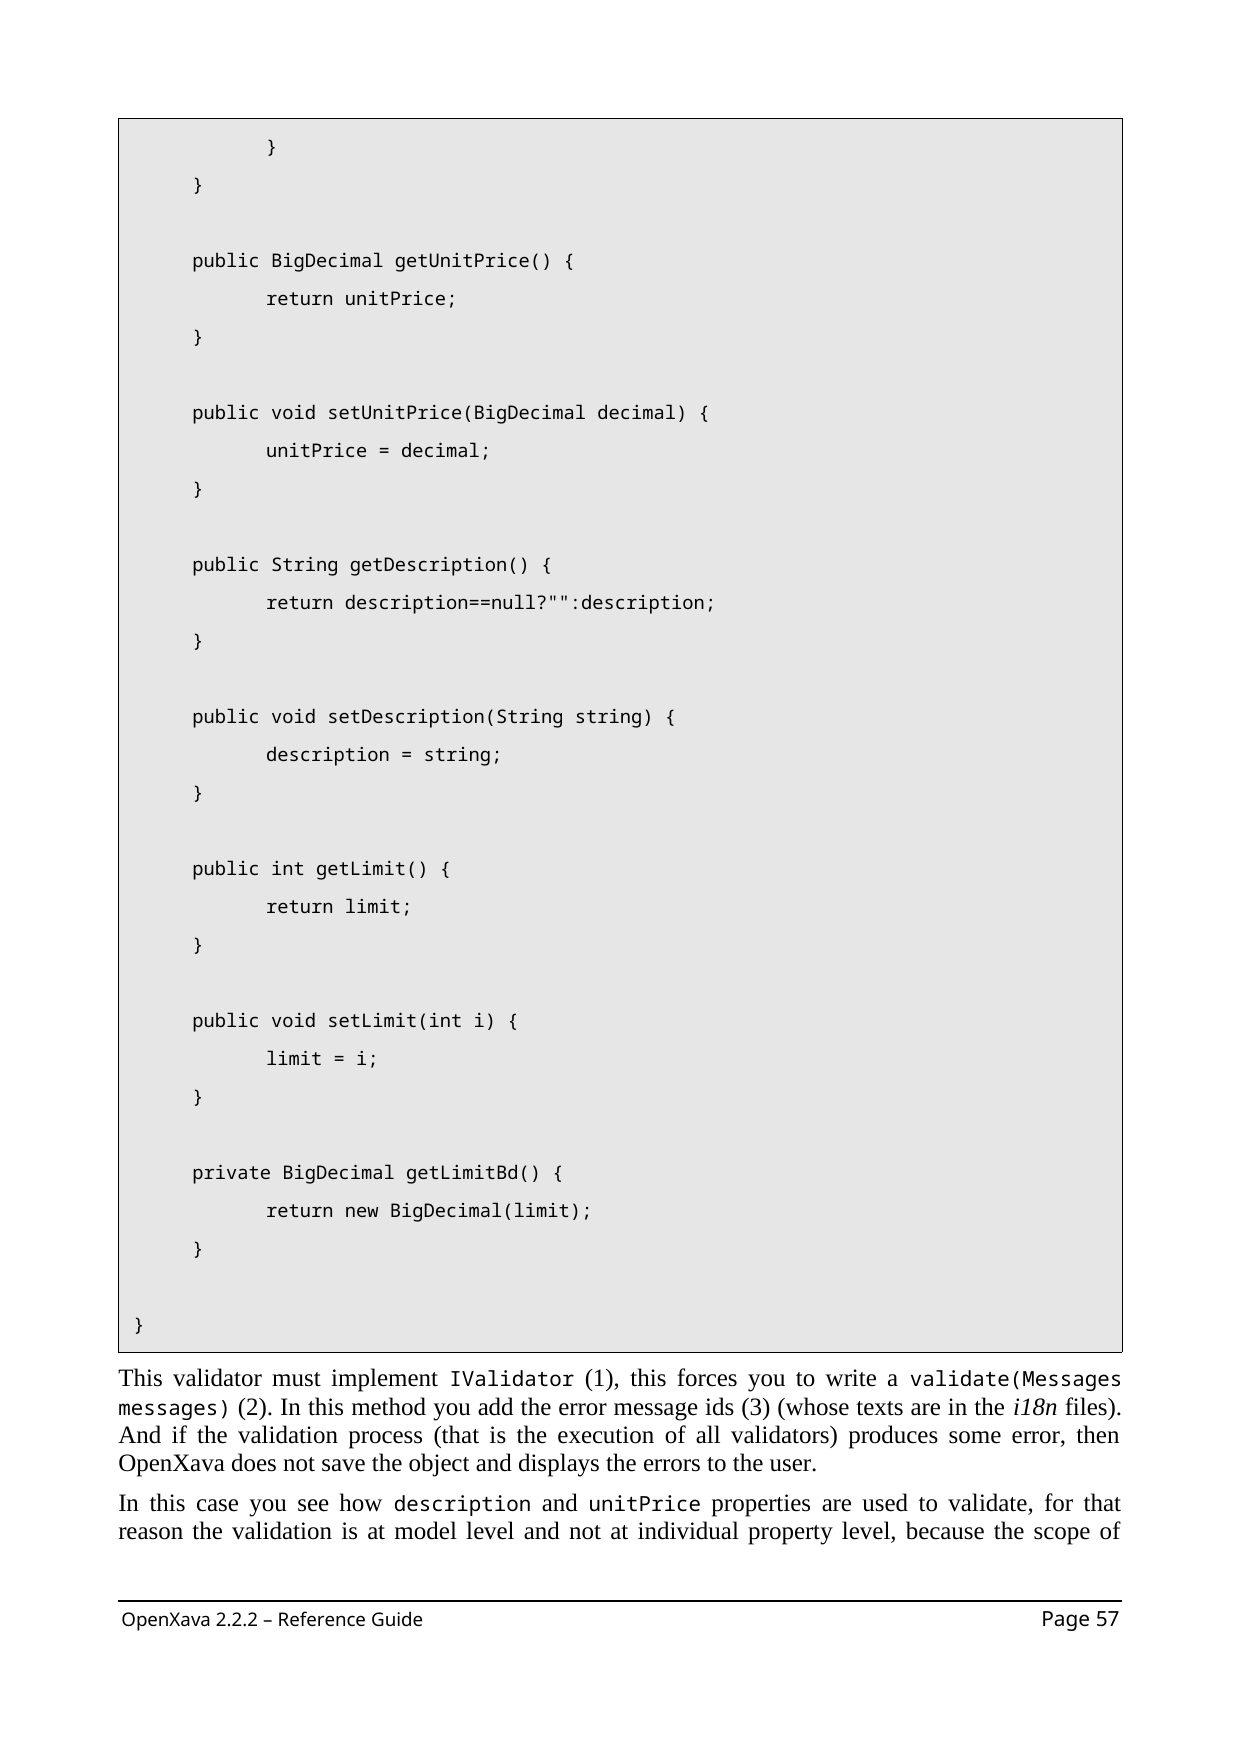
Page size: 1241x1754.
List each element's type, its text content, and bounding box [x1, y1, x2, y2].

text return limit; [119, 878, 1122, 917]
text } [119, 764, 1122, 802]
text } [119, 156, 1122, 194]
text public void setUnitPrice(BigDecimal decimal) { [119, 384, 1122, 422]
text } [119, 119, 1122, 156]
text unitPrice = decimal; [119, 422, 1122, 460]
text } [119, 1069, 1122, 1107]
text This validator must implement IValidator (1), this forces you to write a validate(Messages messages) (2). In this method you add the error message ids (3) (whose texts are in the i18n files). And if the validation process (that is the execution of all validators) produces some error, then OpenXava does not save the object and displays the errors to the user. [118, 1364, 1122, 1476]
text public BigDecimal getUnitPrice() { [119, 232, 1122, 270]
text public String getDescription() { [119, 536, 1122, 574]
text public int getLimit() { [119, 841, 1122, 878]
text } [119, 917, 1122, 954]
text public void setDescription(String string) { [119, 688, 1122, 726]
text } [119, 612, 1122, 650]
text } [119, 460, 1122, 498]
text } [119, 1297, 1122, 1352]
text public void setLimit(int i) { [119, 993, 1122, 1031]
text } [119, 308, 1122, 346]
text limit = i; [119, 1031, 1122, 1069]
text return new BigDecimal(limit); [119, 1183, 1122, 1221]
text return description==null?"":description; [119, 574, 1122, 612]
text In this case you see how description and unitPrice properties are used to validate, for that reason the validation is at model level and not at individual property level, because the scope of [118, 1489, 1122, 1545]
text description = string; [119, 726, 1122, 764]
text return unitPrice; [119, 270, 1122, 308]
text } [119, 1221, 1122, 1259]
text private BigDecimal getLimitBd() { [119, 1145, 1122, 1183]
